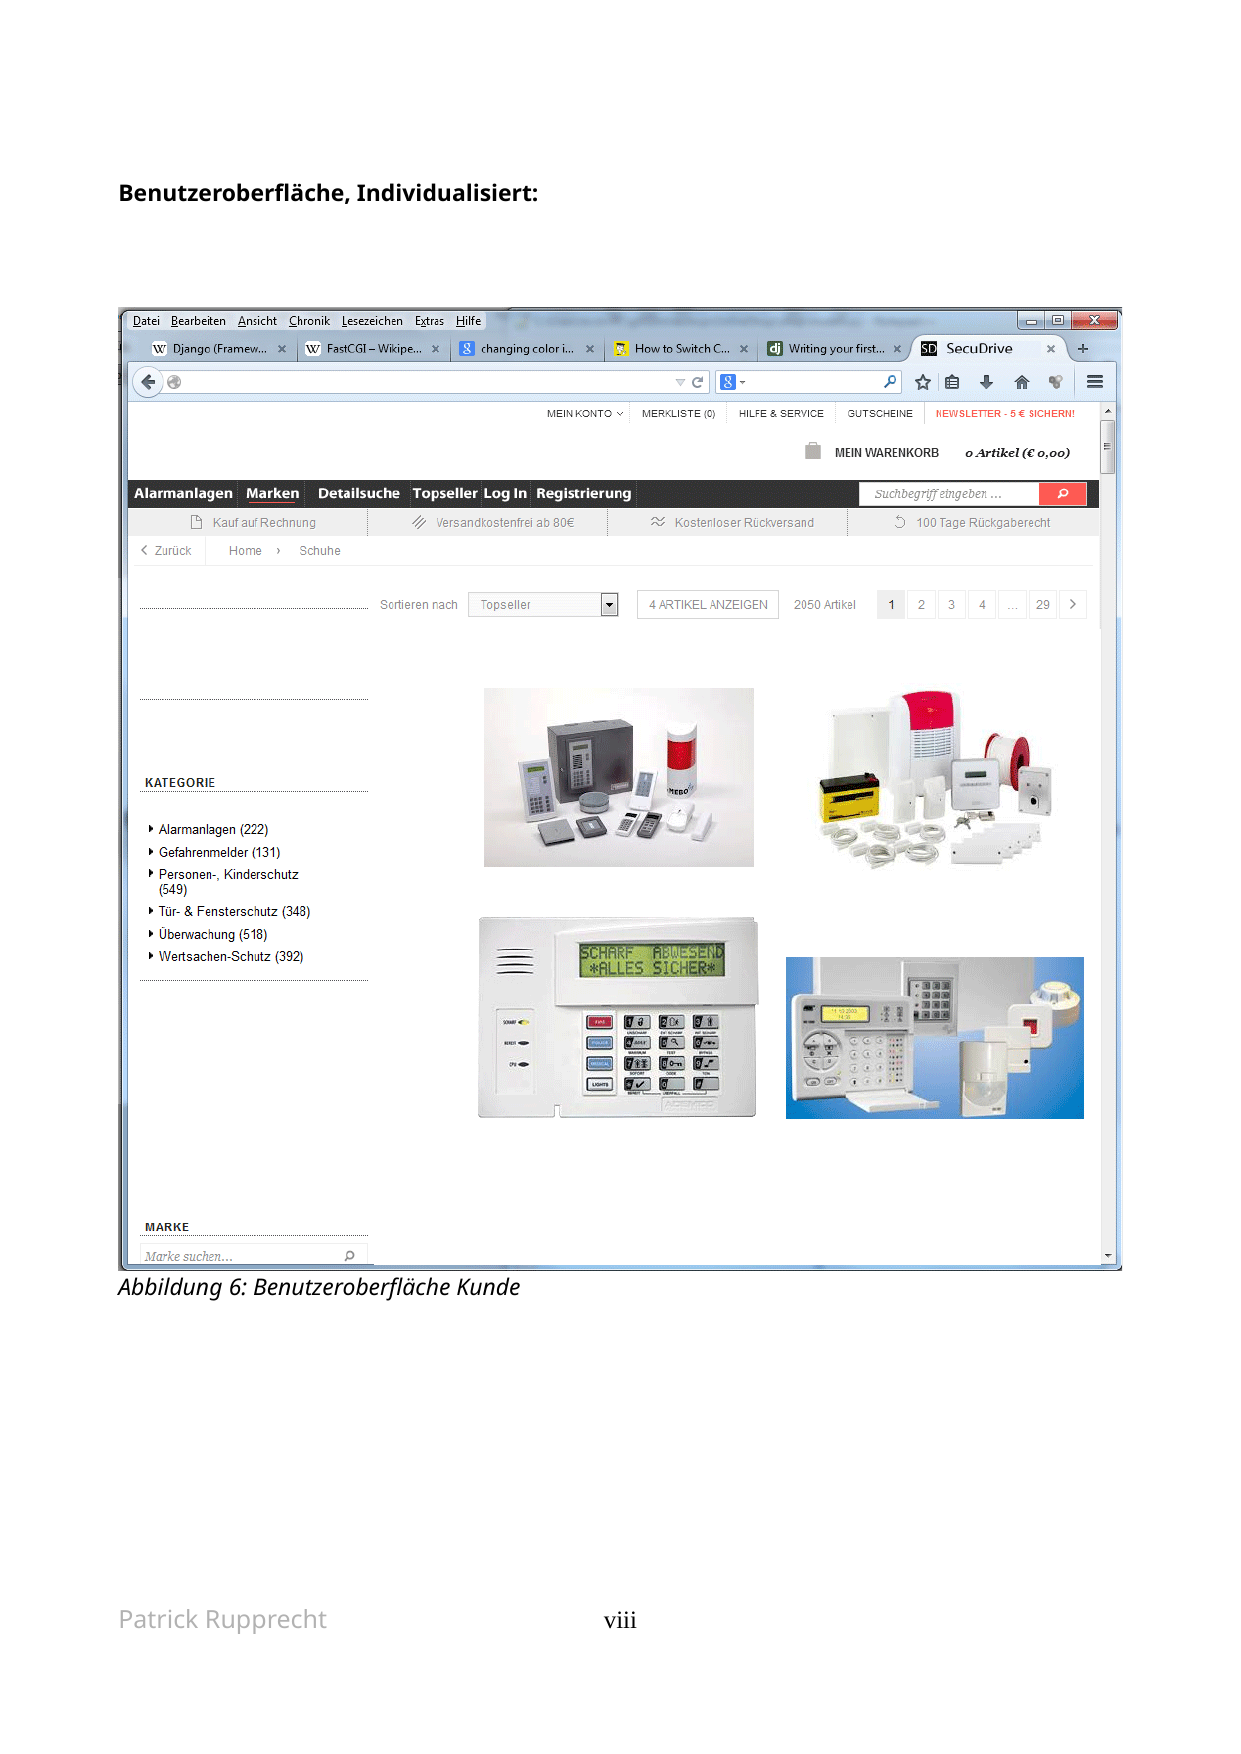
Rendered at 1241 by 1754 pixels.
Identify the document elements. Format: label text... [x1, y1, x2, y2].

text Benutzeroberfläche, Individualisiert: [118, 177, 1122, 208]
picture [118, 307, 1123, 1271]
text [118, 244, 1122, 307]
text Abbildung 6: Benutzeroberfläche Kunde [118, 1271, 1122, 1302]
